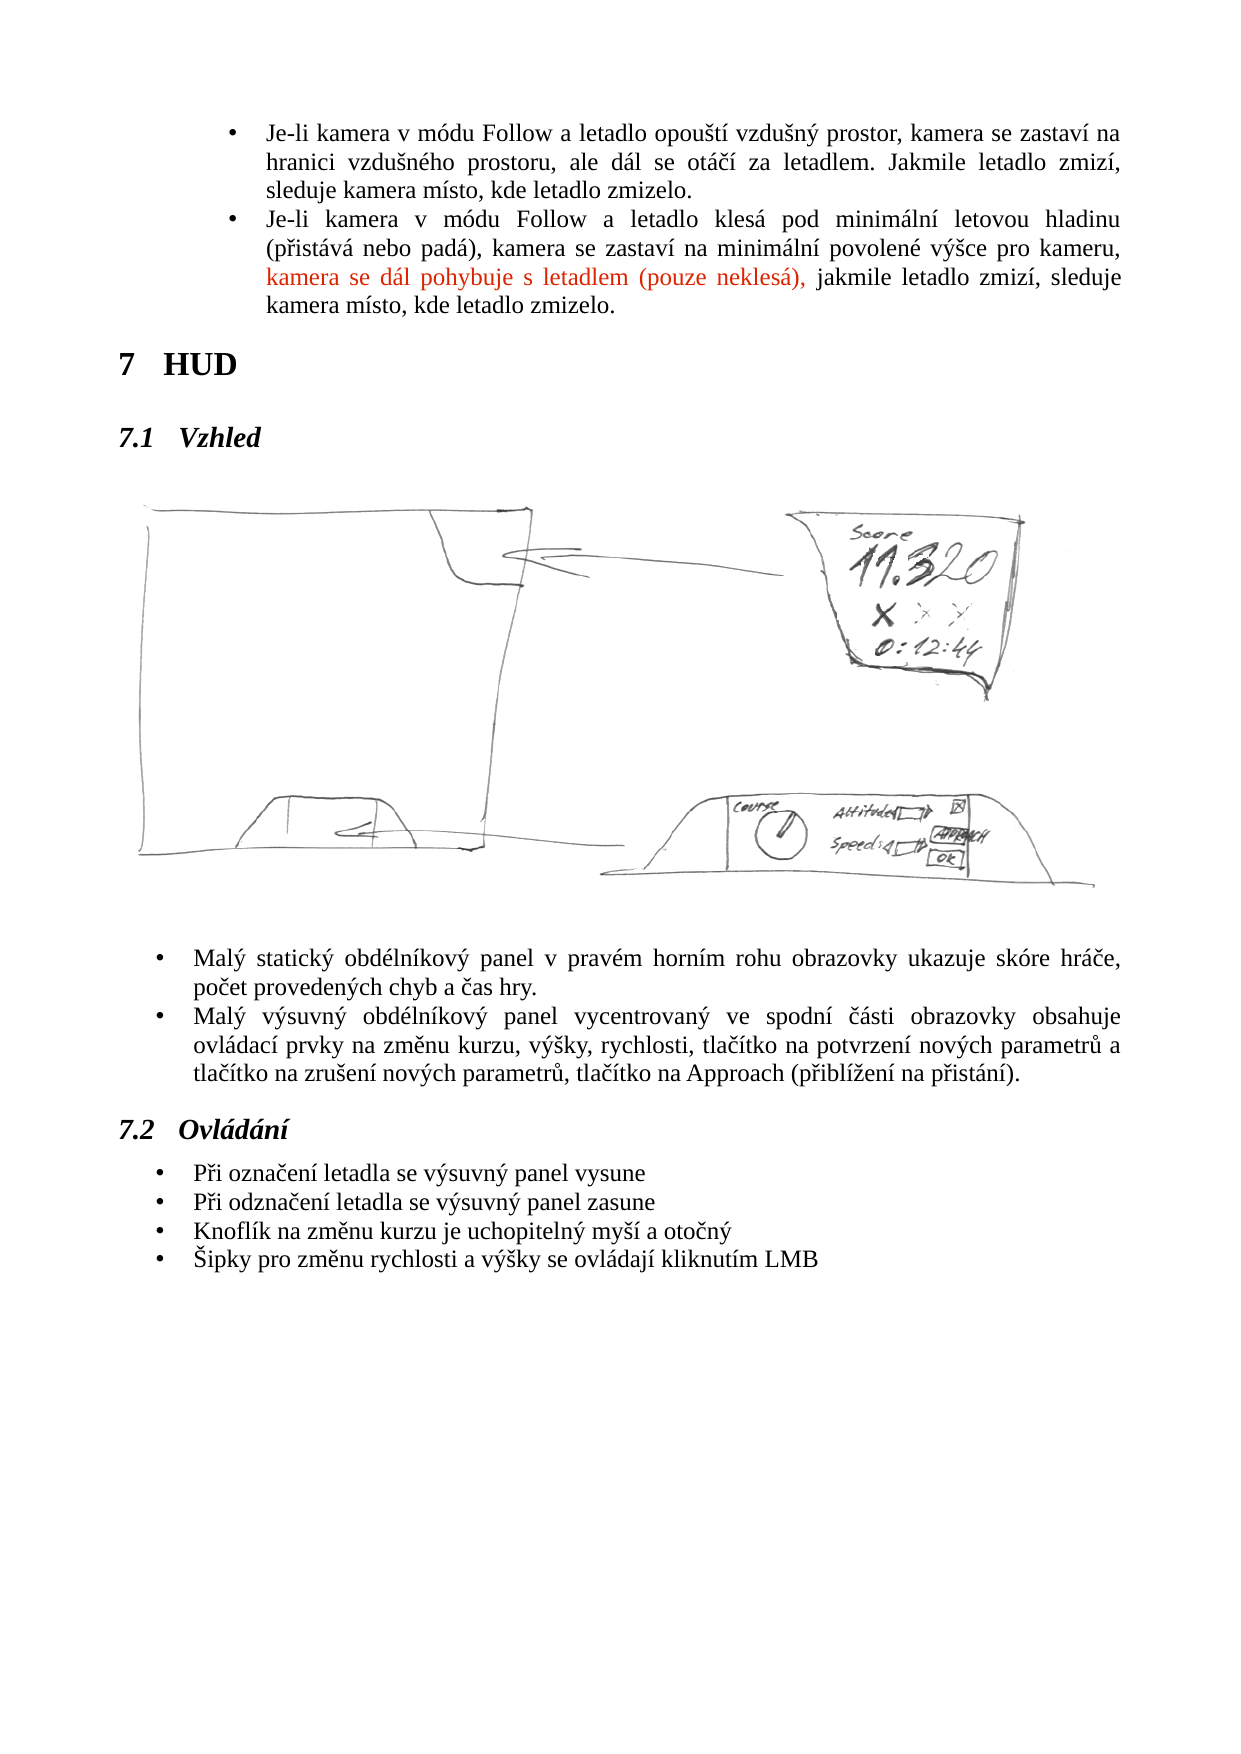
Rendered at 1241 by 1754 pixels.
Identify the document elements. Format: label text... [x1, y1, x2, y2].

list Malý výsuvný obdélníkový panel vycentrovaný ve spodní části obrazovky obsahuje ovládací prvky na změnu kurzu, výšky, rychlosti, tlačítko na potvrzení nových parametrů a tlačítko na zrušení nových parametrů, tlačítko na Approach (přiblížení na přistání). [156, 1001, 1122, 1087]
subtitle HUD [118, 344, 1122, 383]
list Je-li kamera v módu Follow a letadlo opouští vzdušný prostor, kamera se zastaví na hranici vzdušného prostoru, ale dál se otáčí za letadlem. Jakmile letadlo zmizí, sleduje kamera místo, kde letadlo zmizelo. [228, 118, 1122, 204]
list Je-li kamera v módu Follow a letadlo klesá pod minimální letovou hladinu (přistává nebo padá), kamera se zastaví na minimální povolené výšce pro kameru, kamera se dál pohybuje s letadlem (pouze neklesá), jakmile letadlo zmizí, sleduje kamera místo, kde letadlo zmizelo. [228, 204, 1122, 319]
list Při označení letadla se výsuvný panel vysune [156, 1158, 1122, 1187]
list Knoflík na změnu kurzu je uchopitelný myší a otočný [156, 1216, 1122, 1244]
subtitle Ovládání [118, 1112, 1122, 1146]
list Při odznačení letadla se výsuvný panel zasune [156, 1187, 1122, 1216]
list Šipky pro změnu rychlosti a výšky se ovládají kliknutím LMB [156, 1244, 1122, 1273]
subtitle Vzhled [118, 421, 1122, 454]
list Malý statický obdélníkový panel v pravém horním rohu obrazovky ukazuje skóre hráče, počet provedených chyb a čas hry. [156, 943, 1122, 1001]
picture [118, 466, 1122, 903]
